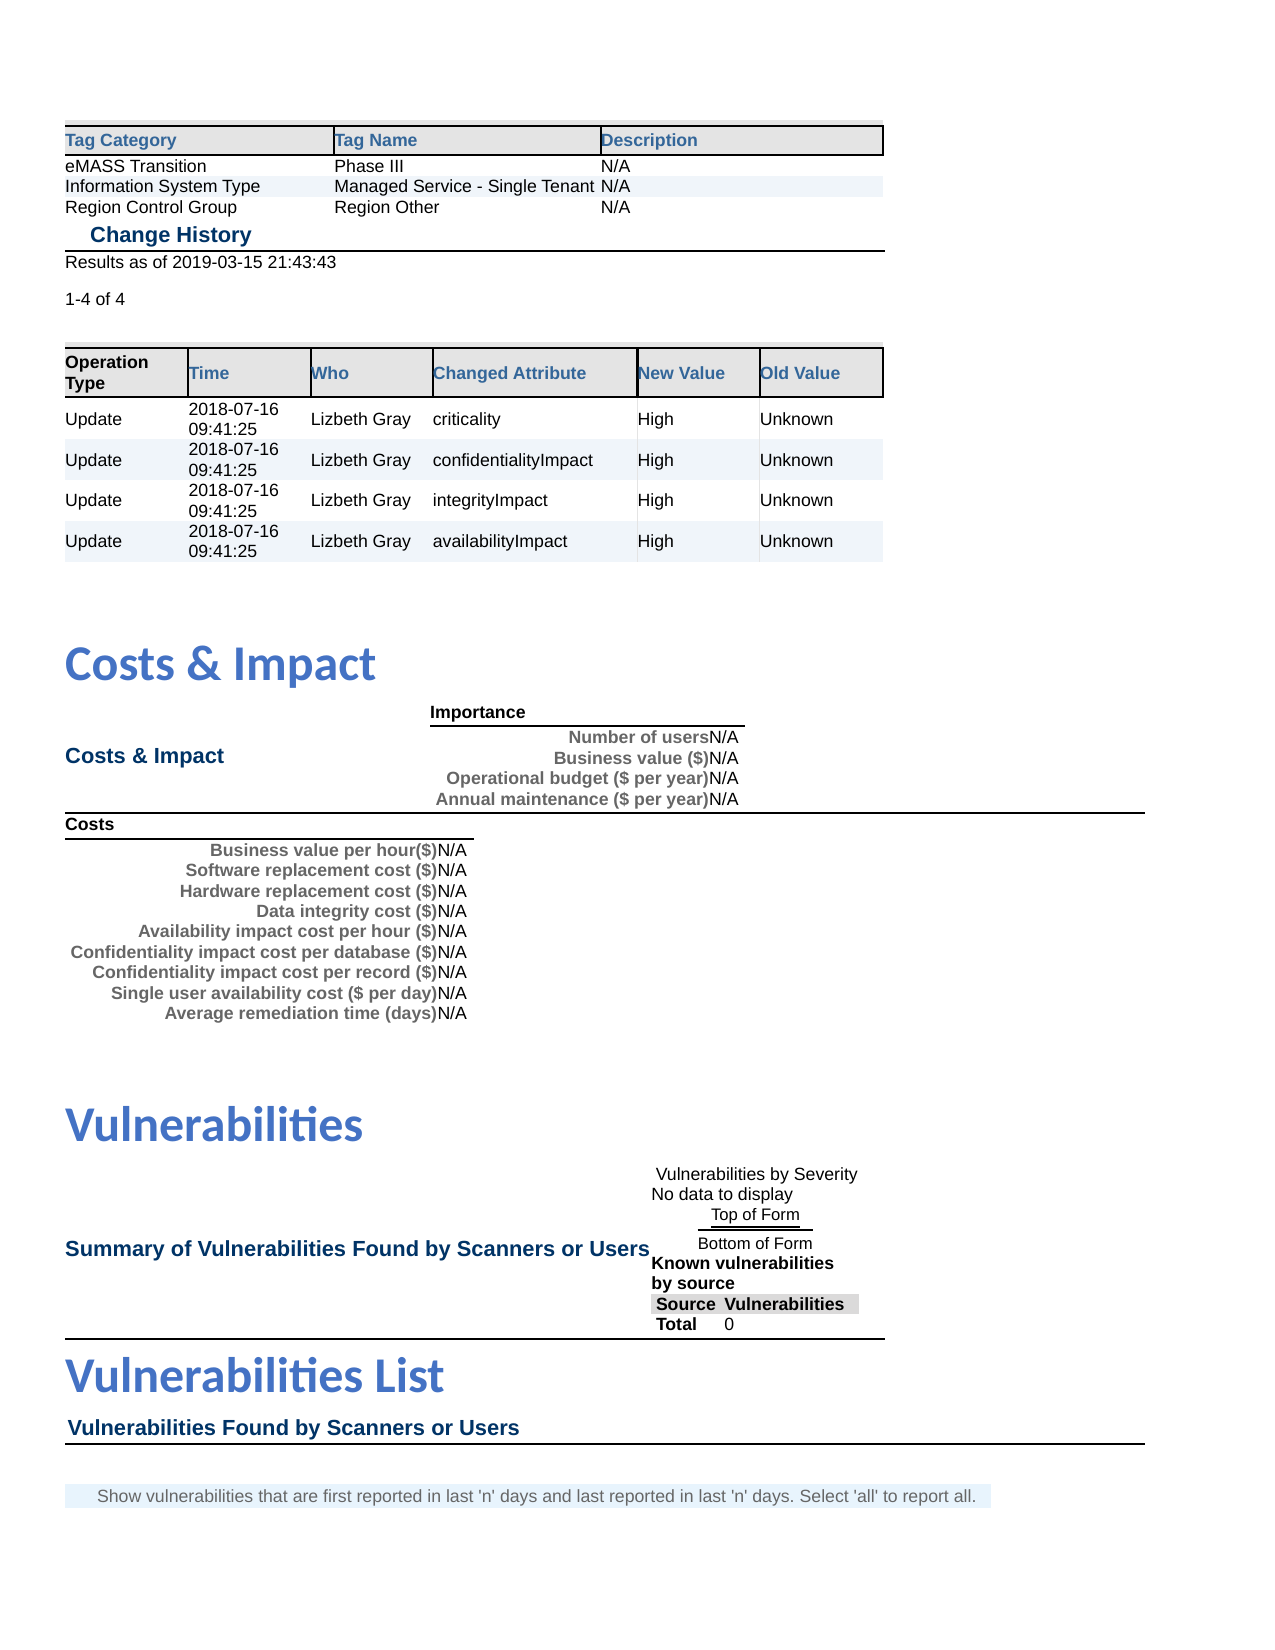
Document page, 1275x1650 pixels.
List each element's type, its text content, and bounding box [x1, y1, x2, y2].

table_cell N/A [437, 860, 473, 880]
table_header [65, 1164, 651, 1236]
table_header [65, 120, 883, 125]
table_header Summary of Vulnerabilities Found by Scanners or Users [65, 1236, 651, 1261]
table_cell [65, 1340, 885, 1344]
table_cell Region Control Group [65, 197, 334, 217]
table_cell 2018-07-16 09:41:25 [188, 439, 311, 480]
table_cell Operation Type [65, 349, 187, 396]
table_header [859, 1164, 885, 1334]
table_header [651, 1164, 656, 1184]
table_cell Results as of 2019-03-15 21:43:43 [65, 252, 885, 288]
table_cell N/A [437, 840, 473, 860]
table_cell Data integrity cost ($) [65, 901, 437, 921]
table_header Vulnerabilities Found by Scanners or Users [67, 1414, 521, 1439]
table_cell eMASS Transition [65, 156, 334, 176]
table_cell Business value per hour($) [65, 840, 437, 860]
table_header [65, 222, 875, 250]
table_cell N/A [437, 983, 473, 1003]
table_header [430, 702, 1145, 812]
table_cell N/A [437, 942, 473, 962]
table_header Known vulnerabilities by source [651, 1253, 859, 1293]
table_cell N/A [709, 748, 745, 768]
table_cell N/A [709, 789, 745, 809]
table_cell Who [312, 349, 432, 396]
table_cell Total [656, 1314, 724, 1334]
text Vulnerabilities List [65, 1344, 1190, 1405]
table_header Importance [430, 702, 745, 725]
table_cell [65, 309, 885, 562]
table_cell 2018-07-16 09:41:25 [188, 480, 311, 521]
table_header [128, 288, 855, 309]
text Vulnerabilities [65, 1093, 1190, 1154]
table_cell Update [65, 398, 188, 439]
table_cell Tag Name [335, 127, 600, 154]
table_header [875, 222, 885, 250]
table_cell Confidentiality impact cost per database ($) [65, 942, 437, 962]
table_header Show vulnerabilities that are first reported in last 'n' days and last reported in last 'n' days. Select 'all' to report all. [97, 1484, 991, 1508]
table_cell N/A [709, 727, 745, 748]
table_cell confidentialityImpact [433, 439, 637, 480]
table_cell Unknown [760, 398, 883, 439]
table_cell Tag Category [65, 127, 333, 154]
table_header Vulnerabilities by Severity [656, 1164, 859, 1184]
table_header No data to display Top of Form Bottom of Form [651, 1184, 859, 1253]
table_header [855, 288, 885, 309]
table_cell [65, 814, 1145, 1023]
table_cell availabilityImpact [433, 521, 637, 562]
table_cell integrityImpact [433, 480, 637, 521]
table_header Change History [90, 222, 253, 247]
table_cell Phase III [334, 156, 601, 176]
table_cell Lizbeth Gray [311, 398, 433, 439]
table_cell Operational budget ($ per year) [430, 768, 709, 788]
table_cell New Value [639, 349, 759, 396]
table_header [65, 222, 90, 247]
table_cell criticality [433, 398, 637, 439]
table_cell High [638, 521, 759, 562]
table_header [991, 1484, 998, 1509]
table_cell N/A [601, 176, 883, 197]
table_cell Average remediation time (days) [65, 1003, 437, 1023]
table_cell Update [65, 521, 188, 562]
table_cell Information System Type [65, 176, 334, 197]
table_cell N/A [437, 962, 473, 982]
table_header [65, 342, 883, 347]
table_header [65, 1414, 1139, 1443]
table_cell Hardware replacement cost ($) [65, 880, 437, 901]
table_cell Lizbeth Gray [311, 439, 433, 480]
table_header [65, 1484, 97, 1508]
table_cell N/A [601, 156, 883, 176]
table_cell Software replacement cost ($) [65, 860, 437, 880]
table_cell Description [602, 127, 882, 154]
table_header [1139, 1414, 1145, 1443]
table_cell [65, 1445, 1145, 1449]
table_header [65, 702, 430, 812]
table_cell 2018-07-16 09:41:25 [188, 398, 311, 439]
table_cell Update [65, 439, 188, 480]
text Costs & Impact [65, 632, 1190, 693]
table_cell [651, 1314, 656, 1334]
table_header Costs [65, 814, 473, 837]
table_header 1-4 of 4 [65, 288, 128, 309]
table_cell Availability impact cost per hour ($) [65, 921, 437, 942]
table_cell Unknown [760, 480, 883, 521]
table_cell High [638, 439, 759, 480]
table_cell Lizbeth Gray [311, 521, 433, 562]
table_header [65, 1261, 651, 1337]
table_cell Number of users [430, 727, 709, 748]
table_cell Unknown [760, 521, 883, 562]
table_cell N/A [437, 880, 473, 901]
table_cell Managed Service - Single Tenant [334, 176, 601, 197]
table_cell Time [189, 349, 310, 396]
table_cell N/A [437, 921, 473, 942]
table_cell N/A [437, 1003, 473, 1023]
table_cell Single user availability cost ($ per day) [65, 983, 437, 1003]
table_header Costs & Impact [65, 743, 226, 768]
table_cell High [638, 398, 759, 439]
table_cell Changed Attribute [434, 349, 636, 396]
table_cell Old Value [761, 349, 882, 396]
table_cell Business value ($) [430, 748, 709, 768]
table_cell 0 [724, 1314, 859, 1334]
table_cell Update [65, 480, 188, 521]
table_cell Confidentiality impact cost per record ($) [65, 962, 437, 982]
table_cell Vulnerabilities [724, 1294, 859, 1314]
table_cell [651, 1294, 656, 1314]
table_cell Annual maintenance ($ per year) [430, 789, 709, 809]
table_cell Source [656, 1294, 724, 1314]
table_cell Lizbeth Gray [311, 480, 433, 521]
table_cell High [638, 480, 759, 521]
table_cell N/A [437, 901, 473, 921]
table_cell 2018-07-16 09:41:25 [188, 521, 311, 562]
table_cell N/A [709, 768, 745, 788]
table_cell N/A [601, 197, 883, 217]
table_cell Unknown [760, 439, 883, 480]
table_cell Region Other [334, 197, 601, 217]
